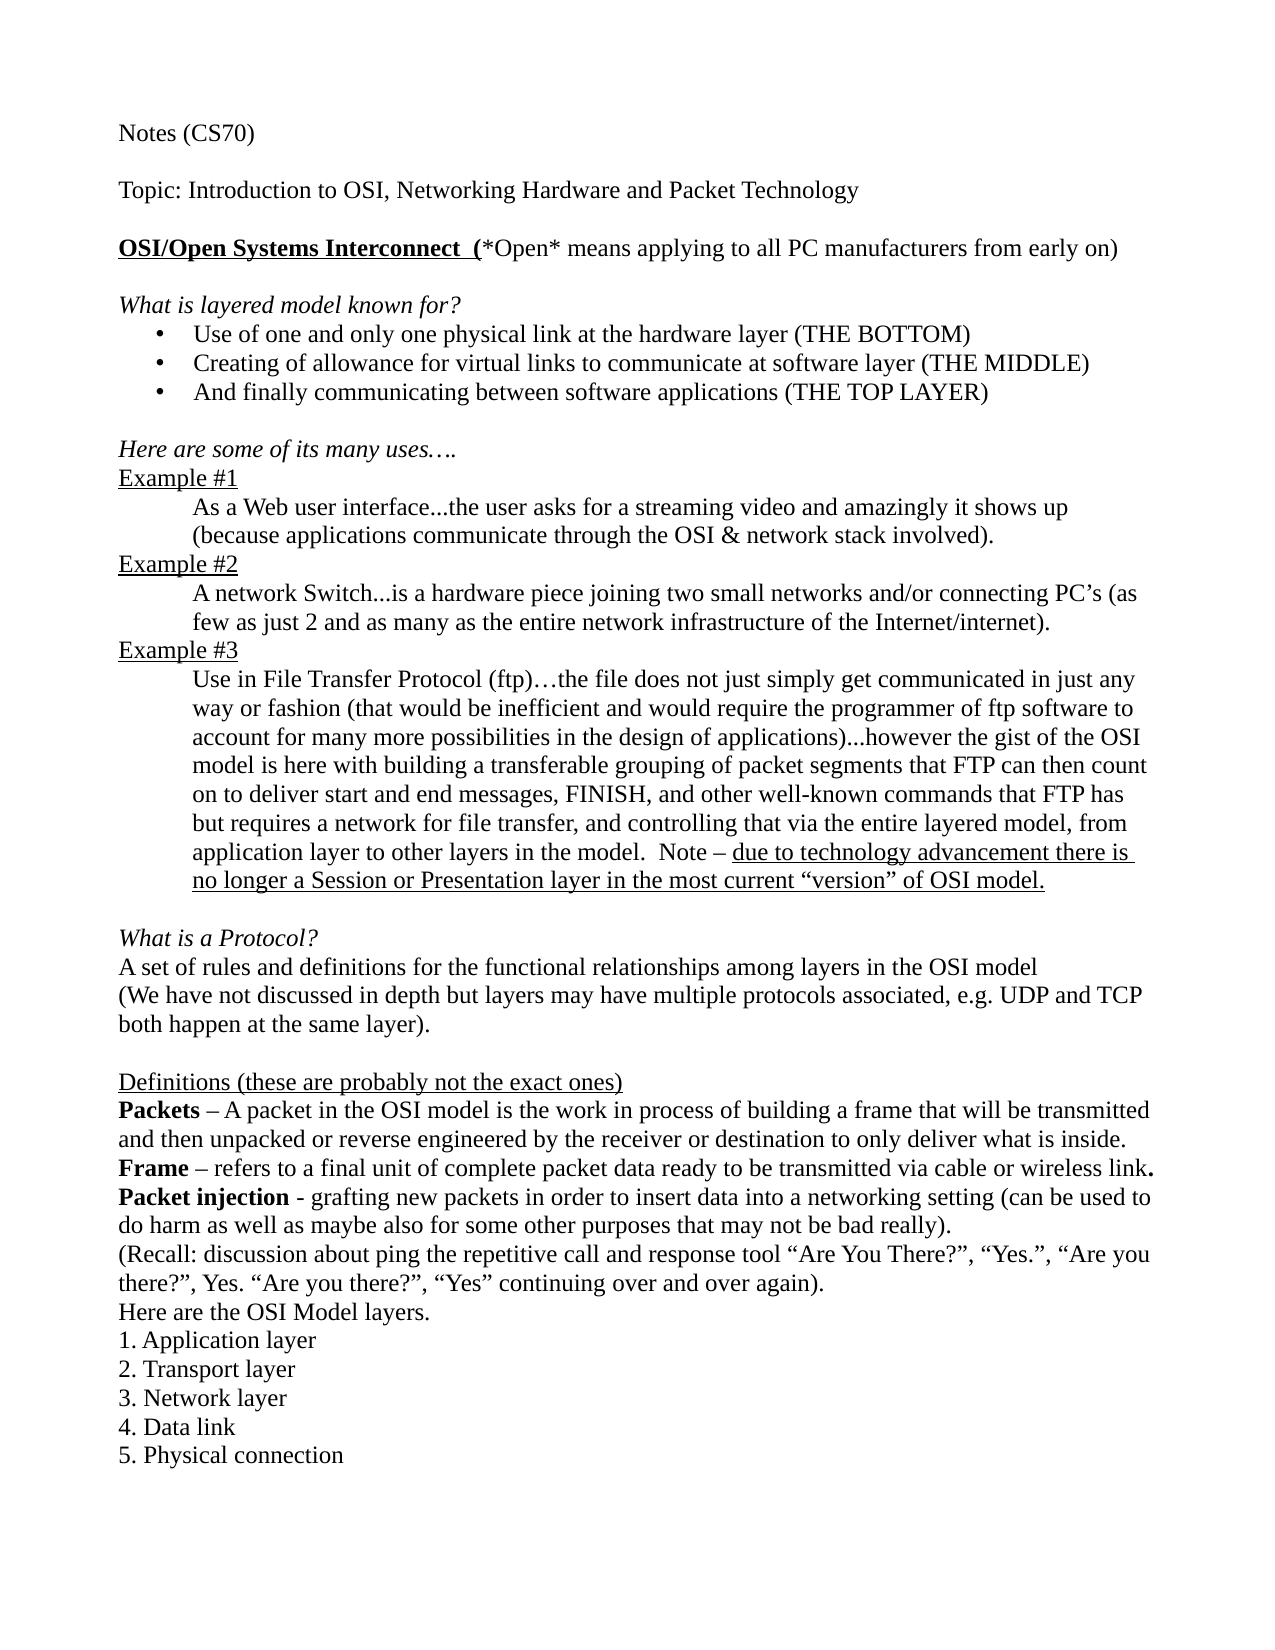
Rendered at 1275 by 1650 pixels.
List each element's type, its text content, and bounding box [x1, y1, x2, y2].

text (We have not discussed in depth but layers may have multiple protocols associated, e.g. UDP and TCP both happen at the same layer). [118, 981, 1157, 1038]
text Example #1 [118, 463, 1157, 492]
text Packets – A packet in the OSI model is the work in process of building a frame that will be transmitted and then unpacked or reverse engineered by the receiver or destination to only deliver what is inside. [118, 1096, 1157, 1153]
text 4. Data link [118, 1412, 1157, 1441]
text Packet injection - grafting new packets in order to insert data into a networking setting (can be used to do harm as well as maybe also for some other purposes that may not be bad really). [118, 1182, 1157, 1239]
text Frame – refers to a final unit of complete packet data ready to be transmitted via cable or wireless link. [118, 1153, 1157, 1182]
text A network Switch...is a hardware piece joining two small networks and/or connecting PC’s (as few as just 2 and as many as the entire network infrastructure of the Internet/internet). [192, 578, 1157, 636]
text 2. Transport layer [118, 1354, 1157, 1383]
text OSI/Open Systems Interconnect (*Open* means applying to all PC manufacturers from early on) [118, 233, 1157, 262]
text 1. Application layer [118, 1326, 1157, 1354]
text As a Web user interface...the user asks for a streaming video and amazingly it shows up (because applications communicate through the OSI & network stack involved). [192, 492, 1157, 549]
text 5. Physical connection [118, 1441, 1157, 1469]
list And finally communicating between software applications (THE TOP LAYER) [156, 377, 1157, 406]
text Example #2 [118, 549, 1157, 578]
text Definitions (these are probably not the exact ones) [118, 1067, 1157, 1096]
text 3. Network layer [118, 1383, 1157, 1412]
text Notes (CS70) [118, 118, 1157, 147]
list Use of one and only one physical link at the hardware layer (THE BOTTOM) [156, 319, 1157, 348]
text What is layered model known for? [118, 291, 1157, 319]
text Use in File Transfer Protocol (ftp)…the file does not just simply get communicated in just any way or fashion (that would be inefficient and would require the programmer of ftp software to account for many more possibilities in the design of applications)...however the gist of the OSI model is here with building a transferable grouping of packet segments that FTP can then count on to deliver start and end messages, FINISH, and other well-known commands that FTP has but requires a network for file transfer, and controlling that via the entire layered model, from application layer to other layers in the model. Note – due to technology advancement there is no longer a Session or Presentation layer in the most current “version” of OSI model. [192, 664, 1157, 894]
text Example #3 [118, 636, 1157, 664]
text Topic: Introduction to OSI, Networking Hardware and Packet Technology [118, 176, 1157, 204]
text Here are the OSI Model layers. [118, 1297, 1157, 1326]
text (Recall: discussion about ping the repetitive call and response tool “Are You There?”, “Yes.”, “Are you there?”, Yes. “Are you there?”, “Yes” continuing over and over again). [118, 1239, 1157, 1297]
text Here are some of its many uses…. [118, 434, 1157, 463]
text A set of rules and definitions for the functional relationships among layers in the OSI model [118, 952, 1157, 981]
list Creating of allowance for virtual links to communicate at software layer (THE MIDDLE) [156, 348, 1157, 377]
text What is a Protocol? [118, 923, 1157, 952]
